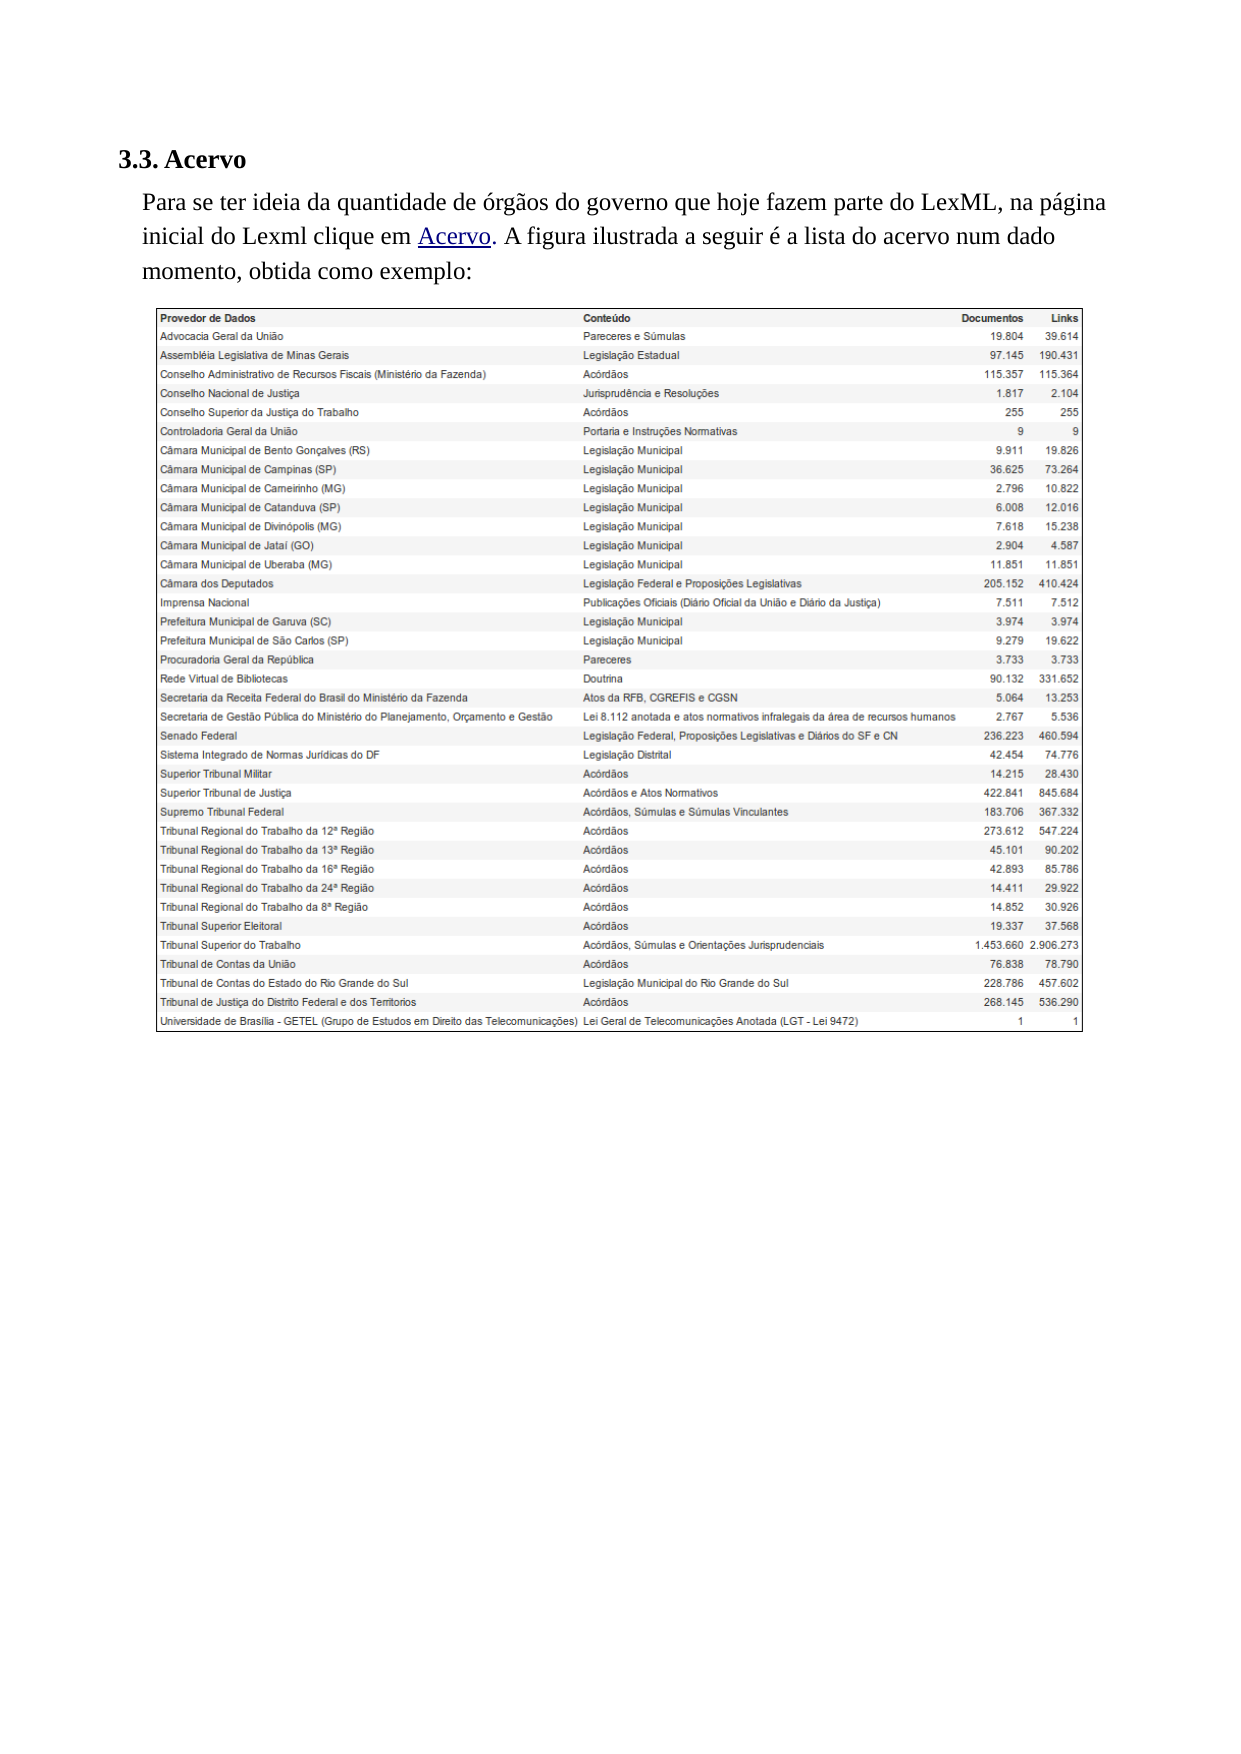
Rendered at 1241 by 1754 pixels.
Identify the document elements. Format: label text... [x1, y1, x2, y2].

subtitle 3.3. Acervo [118, 143, 1122, 174]
text Para se ter ideia da quantidade de órgãos do governo que hoje fazem parte do LexML, na página inicial do Lexml clique em Acervo. A figura ilustrada a seguir é a lista do acervo num dado momento, obtida como exemplo: [142, 187, 1122, 284]
picture [152, 304, 1088, 1036]
